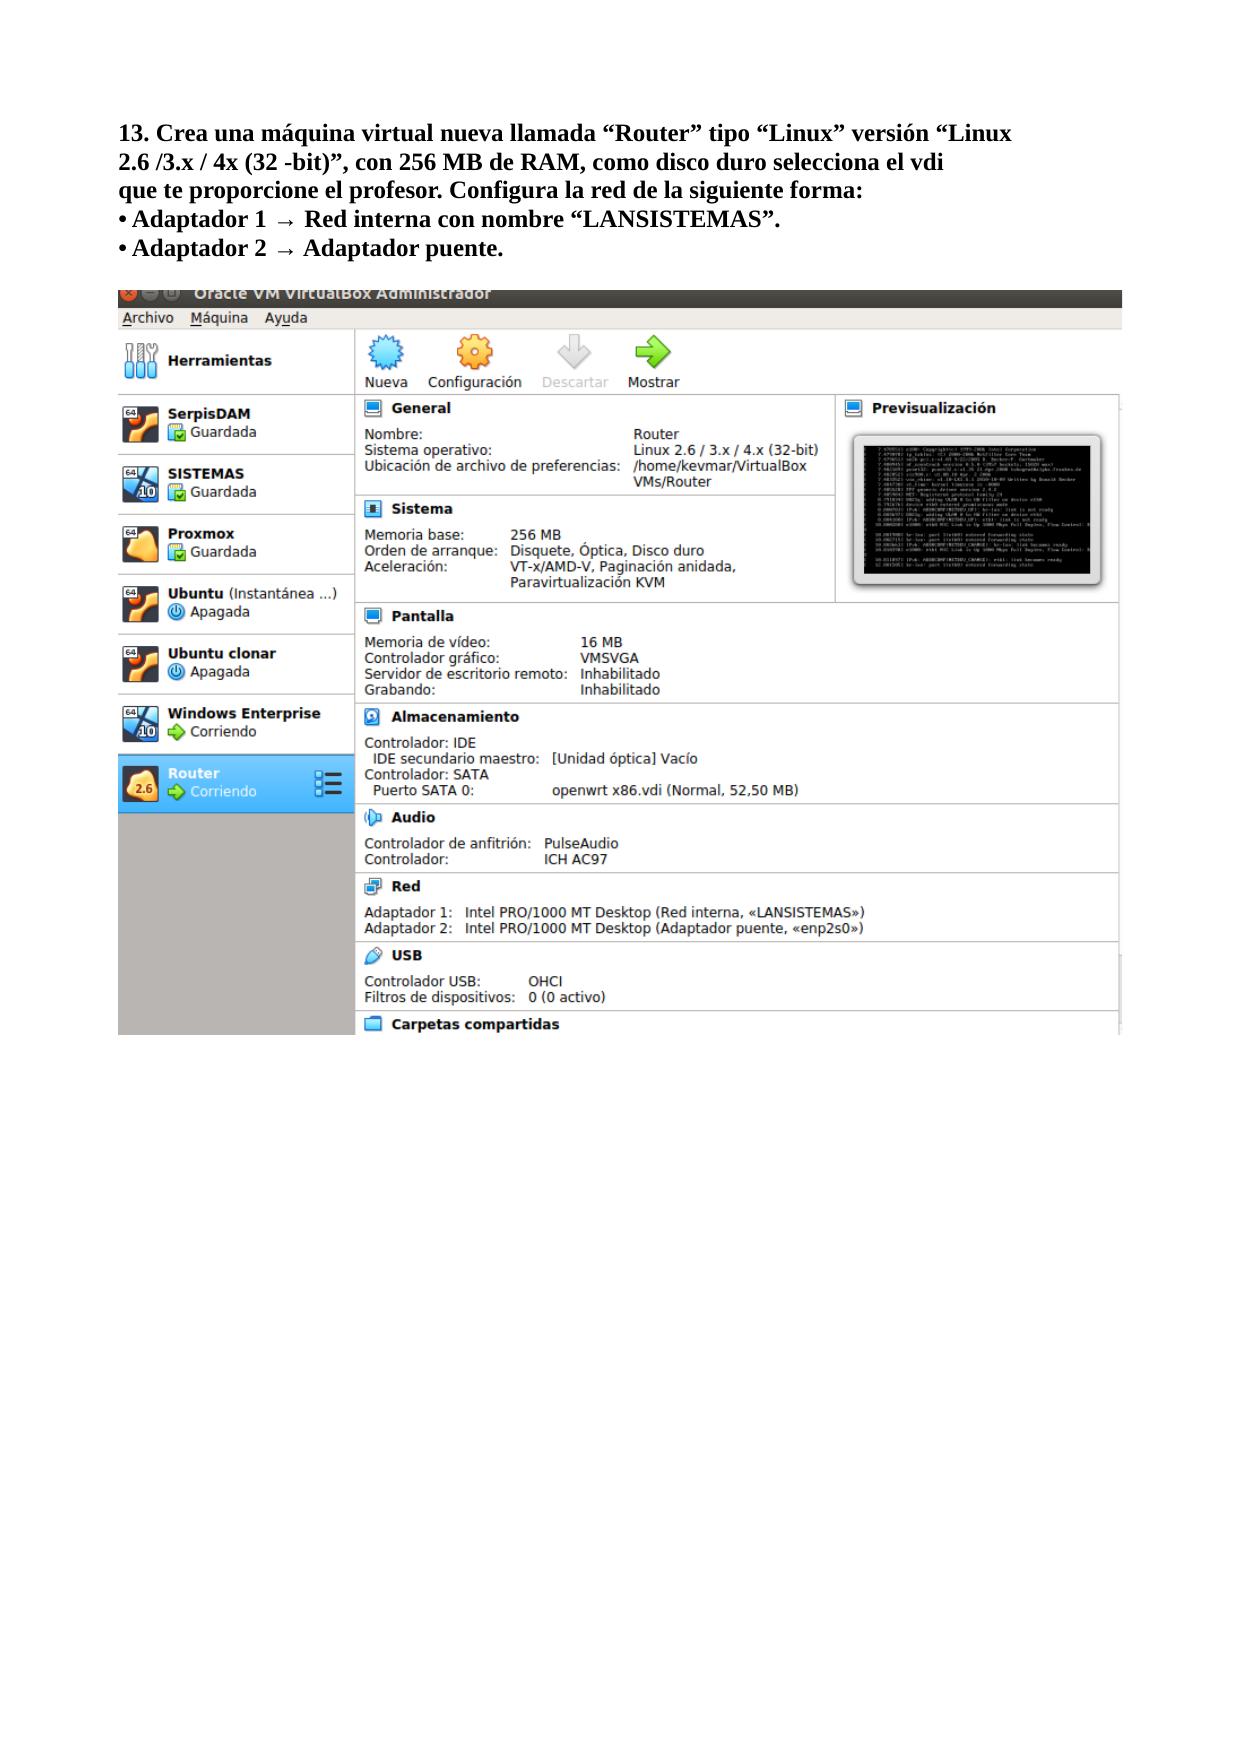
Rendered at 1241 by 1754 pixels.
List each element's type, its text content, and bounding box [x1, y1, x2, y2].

picture [118, 290, 1123, 1035]
text que te proporcione el profesor. Configura la red de la siguiente forma: [118, 176, 1122, 204]
text • Adaptador 2 → Adaptador puente. [118, 233, 1122, 262]
text 13. Crea una máquina virtual nueva llamada “Router” tipo “Linux” versión “Linux [118, 118, 1122, 147]
text 2.6 /3.x / 4x (32 -bit)”, con 256 MB de RAM, como disco duro selecciona el vdi [118, 147, 1122, 176]
text • Adaptador 1 → Red interna con nombre “LANSISTEMAS”. [118, 204, 1122, 233]
